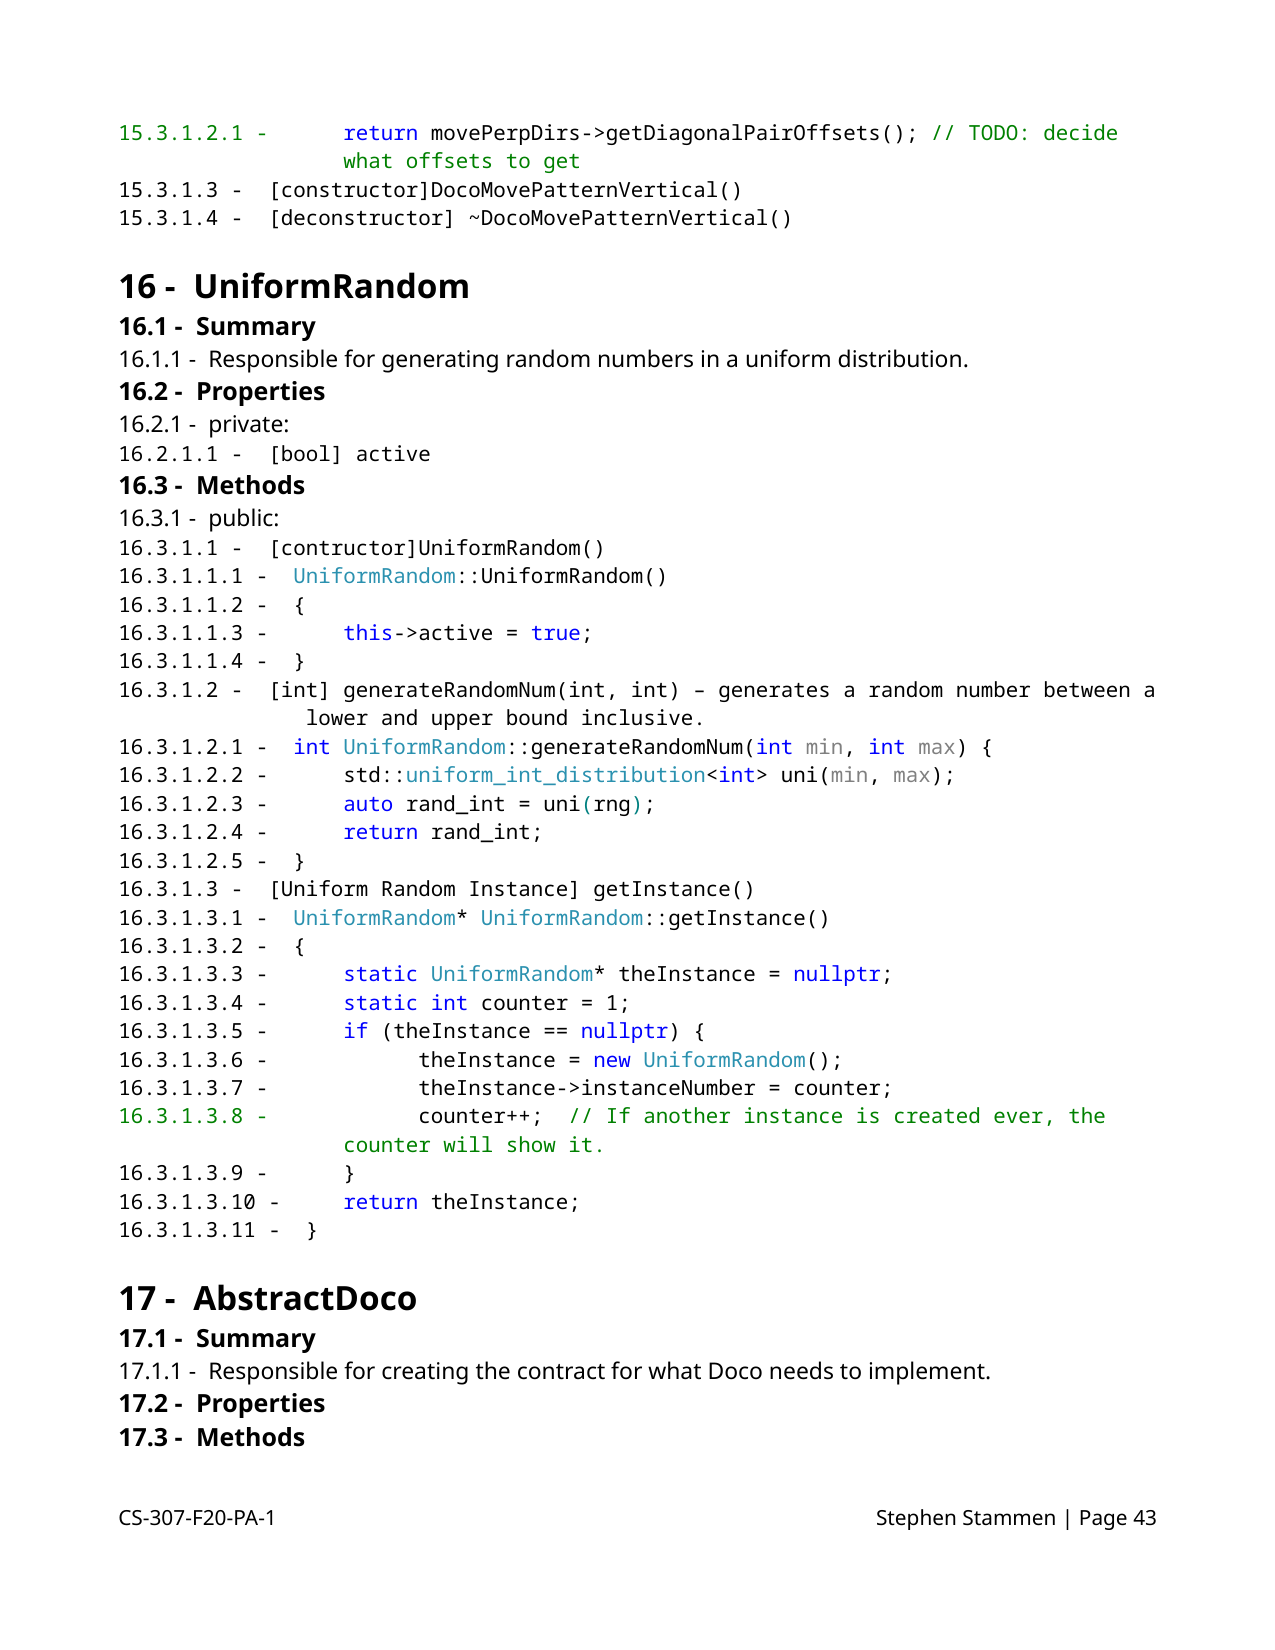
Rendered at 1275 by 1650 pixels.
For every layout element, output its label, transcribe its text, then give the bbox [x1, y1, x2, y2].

list Responsible for generating random numbers in a uniform distribution. [118, 343, 1157, 374]
list public: [118, 502, 1157, 533]
list [deconstructor] ~DocoMovePatternVertical() [118, 203, 1157, 232]
list Responsible for creating the contract for what Doco needs to implement. [118, 1354, 1157, 1386]
list if (theInstance == nullptr) { [118, 1016, 1157, 1045]
list theInstance = new UniformRandom(); [118, 1045, 1157, 1073]
list static int counter = 1; [118, 988, 1157, 1016]
list return theInstance; [118, 1187, 1157, 1215]
list [bool] active [118, 439, 1157, 468]
list Properties [118, 1386, 1157, 1420]
list UniformRandom::UniformRandom() [118, 561, 1157, 590]
list { [118, 931, 1157, 959]
list UniformRandom* UniformRandom::getInstance() [118, 903, 1157, 931]
list } [118, 1215, 1157, 1244]
list int UniformRandom::generateRandomNum(int min, int max) { [118, 732, 1157, 760]
list return movePerpDirs->getDiagonalPairOffsets(); // TODO: decide what offsets to get [118, 118, 1157, 175]
list theInstance->instanceNumber = counter; [118, 1073, 1157, 1102]
list AbstractDoco [118, 1275, 1157, 1321]
list Methods [118, 1420, 1157, 1454]
list Properties [118, 374, 1157, 408]
list [contructor]UniformRandom() [118, 533, 1157, 561]
list static UniformRandom* theInstance = nullptr; [118, 959, 1157, 988]
list { [118, 590, 1157, 618]
list UniformRandom [118, 263, 1157, 308]
list Summary [118, 1321, 1157, 1354]
list return rand_int; [118, 817, 1157, 846]
list [Uniform Random Instance] getInstance() [118, 874, 1157, 903]
list this->active = true; [118, 618, 1157, 647]
list [constructor]DocoMovePatternVertical() [118, 175, 1157, 203]
list Summary [118, 308, 1157, 343]
list } [118, 647, 1157, 675]
list counter++; // If another instance is created ever, the counter will show it. [118, 1102, 1157, 1158]
list private: [118, 408, 1157, 439]
list } [118, 1158, 1157, 1187]
list Methods [118, 468, 1157, 502]
list } [118, 846, 1157, 874]
list [int] generateRandomNum(int, int) – generates a random number between a lower and upper bound inclusive. [118, 675, 1157, 732]
list std::uniform_int_distribution<int> uni(min, max); [118, 760, 1157, 789]
list auto rand_int = uni(rng); [118, 789, 1157, 817]
